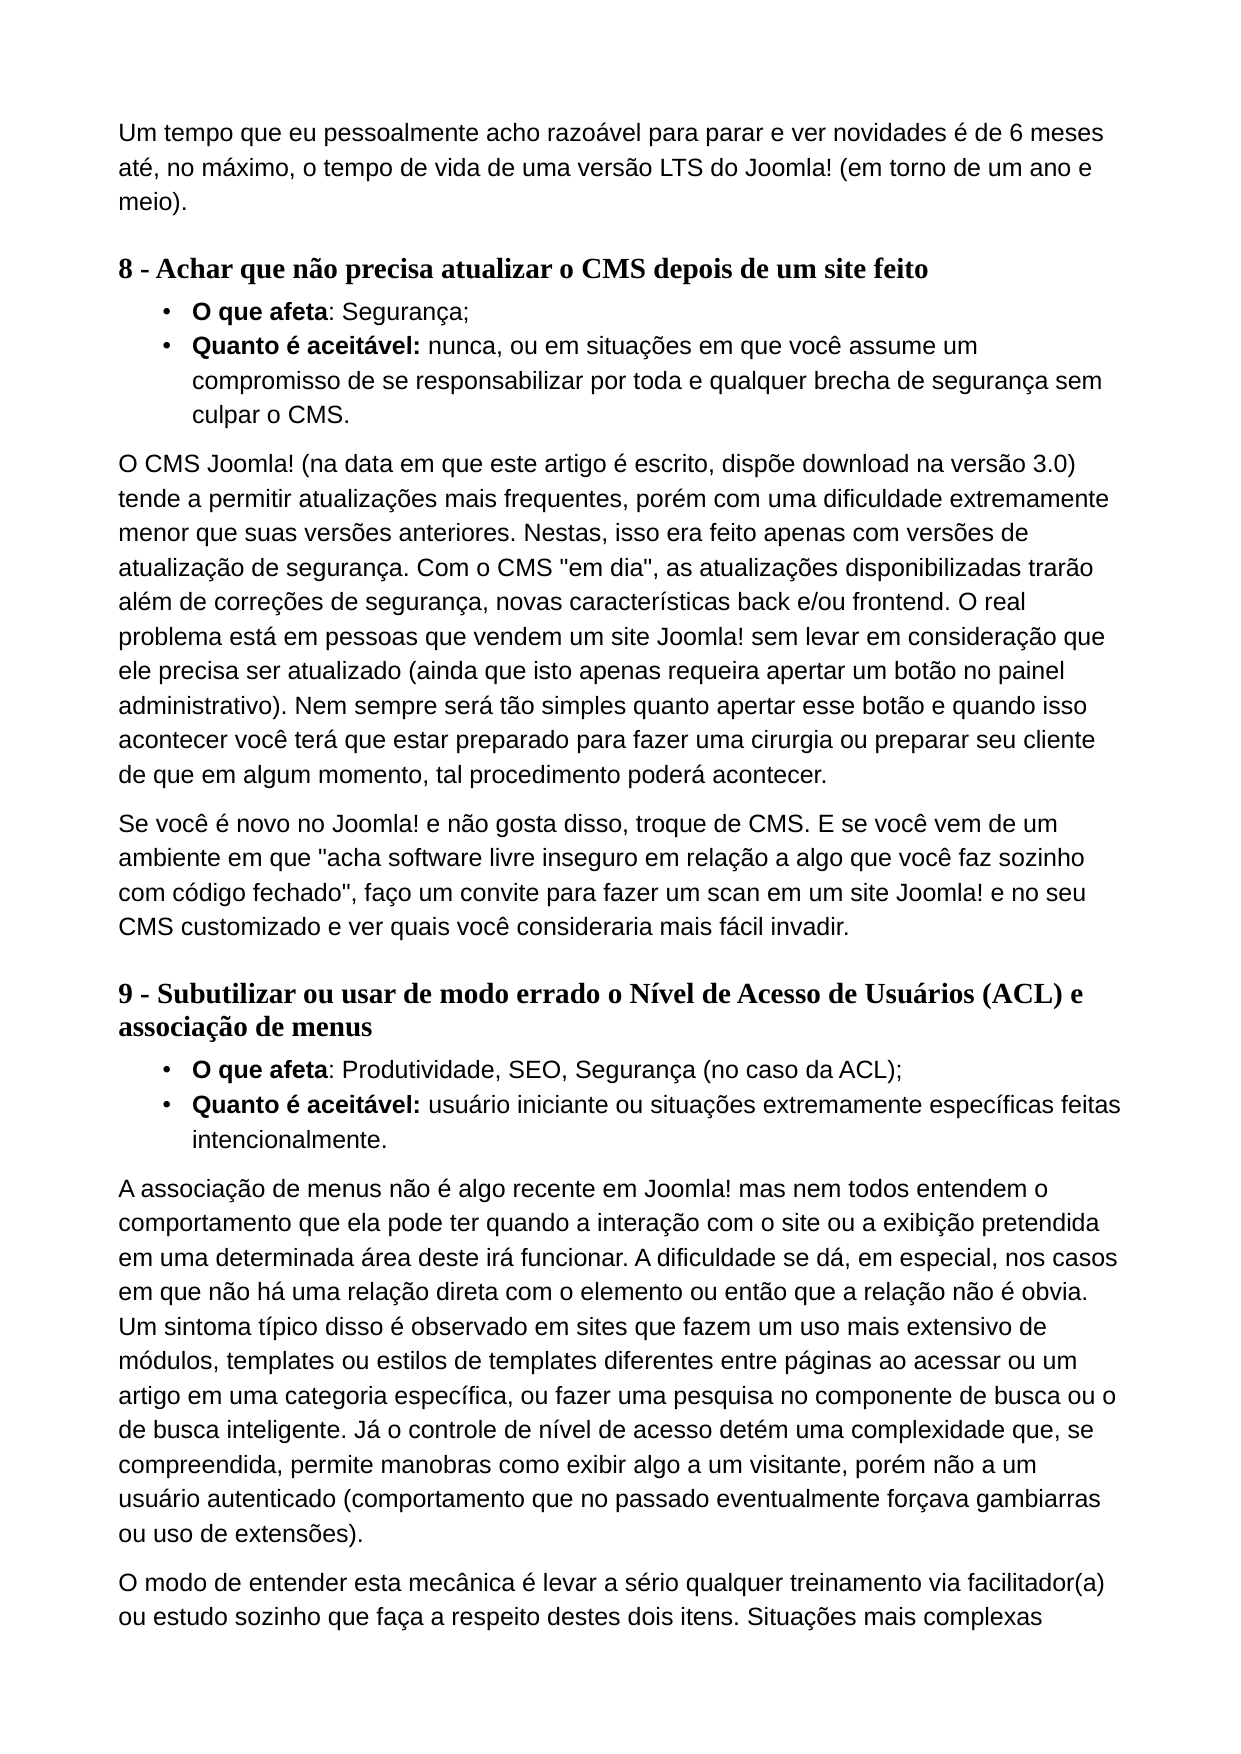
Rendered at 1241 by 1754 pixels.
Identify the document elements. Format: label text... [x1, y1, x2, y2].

subtitle 9 - Subutilizar ou usar de modo errado o Nível de Acesso de Usuários (ACL) e associação de menus [118, 976, 1122, 1043]
list O que afeta: Produtividade, SEO, Segurança (no caso da ACL); [162, 1056, 1122, 1084]
subtitle 8 - Achar que não precisa atualizar o CMS depois de um site feito [118, 251, 1122, 284]
list Quanto é aceitável: nunca, ou em situações em que você assume um compromisso de se responsabilizar por toda e qualquer brecha de segurança sem culpar o CMS. [162, 331, 1122, 429]
text A associação de menus não é algo recente em Joomla! mas nem todos entendem o comportamento que ela pode ter quando a interação com o site ou a exibição pretendida em uma determinada área deste irá funcionar. A dificuldade se dá, em especial, nos casos em que não há uma relação direta com o elemento ou então que a relação não é obvia. Um sintoma típico disso é observado em sites que fazem um uso mais extensivo de módulos, templates ou estilos de templates diferentes entre páginas ao acessar ou um artigo em uma categoria específica, ou fazer uma pesquisa no componente de busca ou o de busca inteligente. Já o controle de nível de acesso detém uma complexidade que, se compreendida, permite manobras como exibir algo a um visitante, porém não a um usuário autenticado (comportamento que no passado eventualmente forçava gambiarras ou uso de extensões). [118, 1174, 1122, 1547]
text Se você é novo no Joomla! e não gosta disso, troque de CMS. E se você vem de um ambiente em que "acha software livre inseguro em relação a algo que você faz sozinho com código fechado", faço um convite para fazer um scan em um site Joomla! e no seu CMS customizado e ver quais você consideraria mais fácil invadir. [118, 809, 1122, 941]
list O que afeta: Segurança; [162, 297, 1122, 326]
text O CMS Joomla! (na data em que este artigo é escrito, dispõe download na versão 3.0) tende a permitir atualizações mais frequentes, porém com uma dificuldade extremamente menor que suas versões anteriores. Nestas, isso era feito apenas com versões de atualização de segurança. Com o CMS "em dia", as atualizações disponibilizadas trarão além de correções de segurança, novas características back e/ou frontend. O real problema está em pessoas que vendem um site Joomla! sem levar em consideração que ele precisa ser atualizado (ainda que isto apenas requeira apertar um botão no painel administrativo). Nem sempre será tão simples quanto apertar esse botão e quando isso acontecer você terá que estar preparado para fazer uma cirurgia ou preparar seu cliente de que em algum momento, tal procedimento poderá acontecer. [118, 449, 1122, 788]
list Quanto é aceitável: usuário iniciante ou situações extremamente específicas feitas intencionalmente. [162, 1090, 1122, 1153]
text Um tempo que eu pessoalmente acho razoável para parar e ver novidades é de 6 meses até, no máximo, o tempo de vida de uma versão LTS do Joomla! (em torno de um ano e meio). [118, 118, 1122, 216]
text O modo de entender esta mecânica é levar a sério qualquer treinamento via facilitador(a) ou estudo sozinho que faça a respeito destes dois itens. Situações mais complexas [118, 1568, 1122, 1631]
